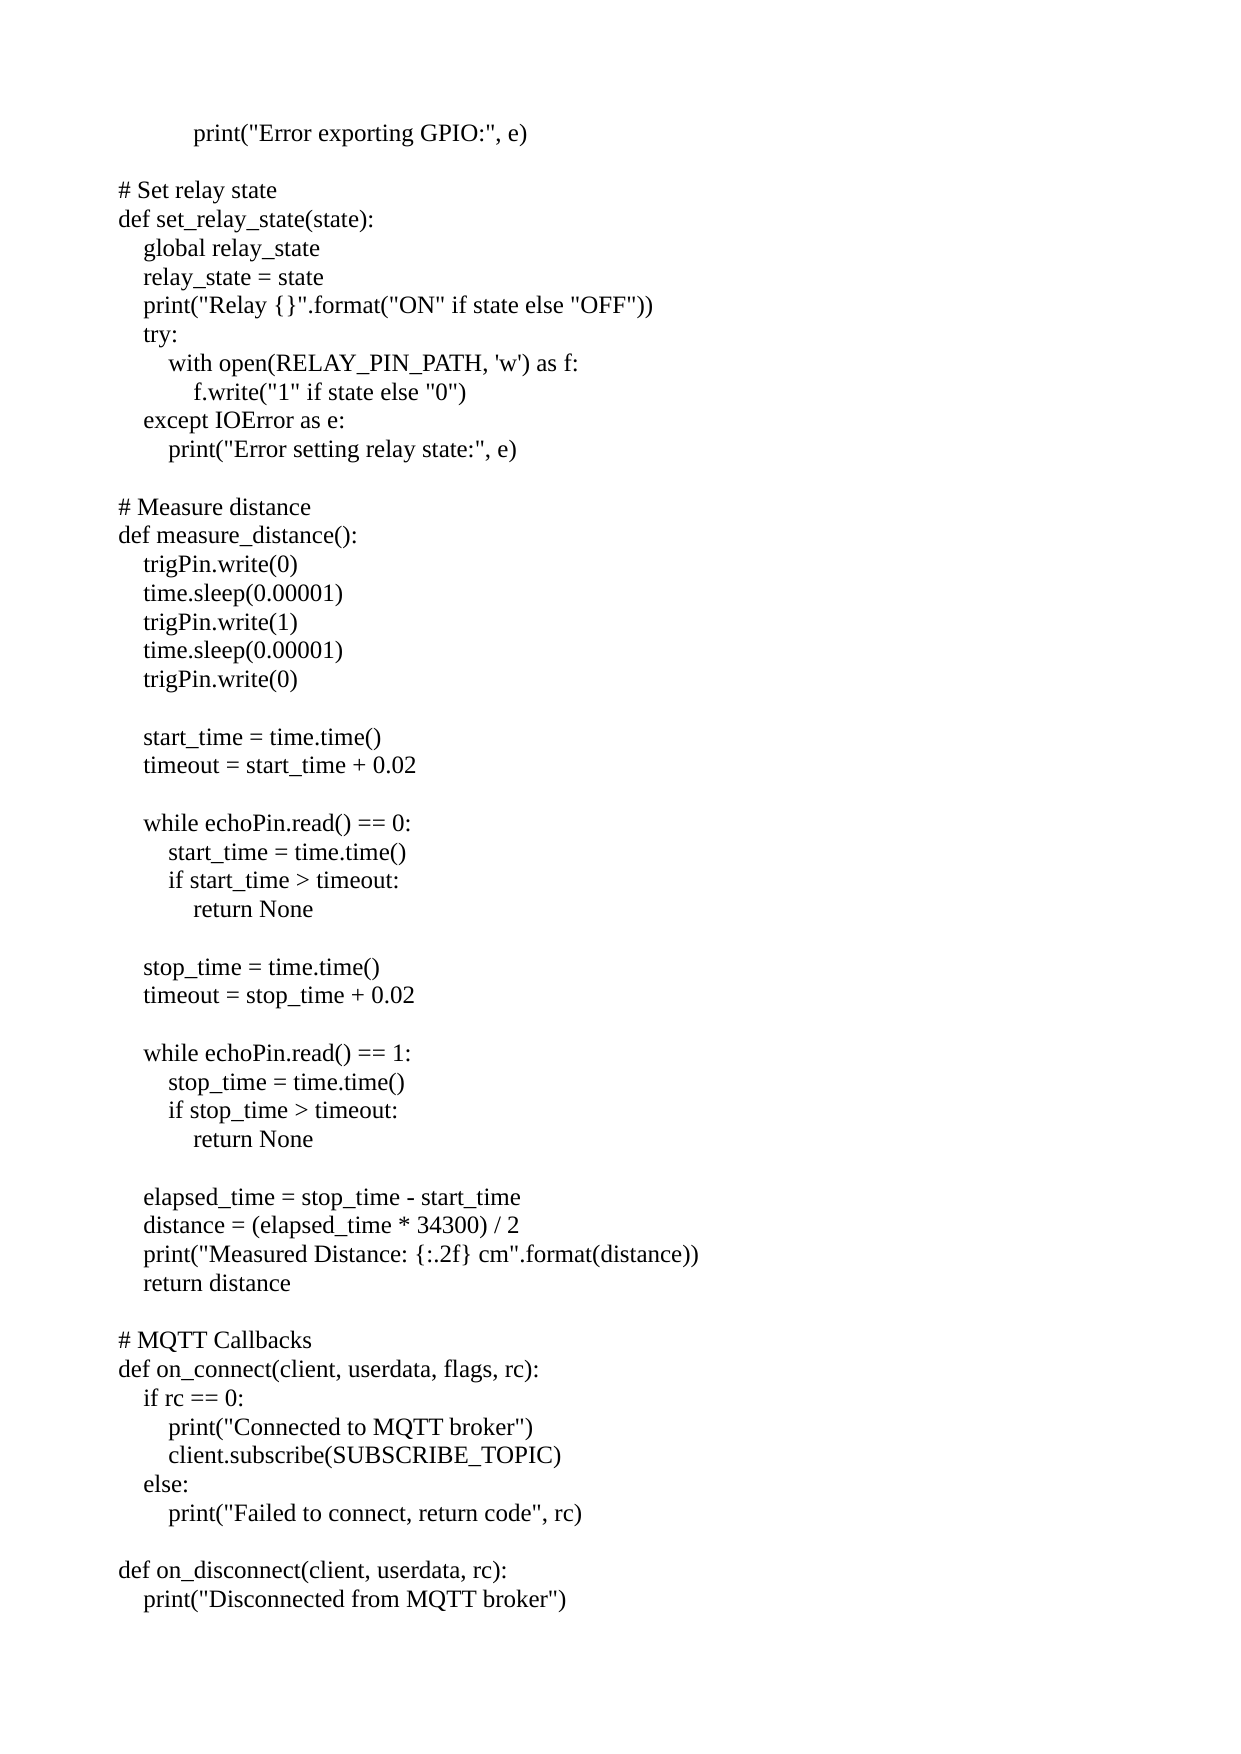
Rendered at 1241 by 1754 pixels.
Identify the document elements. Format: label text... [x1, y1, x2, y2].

text return None [118, 1124, 1122, 1153]
text return None [118, 894, 1122, 923]
text trigPin.write(0) [118, 664, 1122, 693]
text print("Disconnected from MQTT broker") [118, 1584, 1122, 1613]
text def on_disconnect(client, userdata, rc): [118, 1556, 1122, 1584]
text except IOError as e: [118, 406, 1122, 434]
text timeout = start_time + 0.02 [118, 751, 1122, 779]
text print("Error exporting GPIO:", e) [118, 118, 1122, 147]
text distance = (elapsed_time * 34300) / 2 [118, 1211, 1122, 1239]
text relay_state = state [118, 262, 1122, 291]
text print("Measured Distance: {:.2f} cm".format(distance)) [118, 1239, 1122, 1268]
text def measure_distance(): [118, 521, 1122, 549]
text trigPin.write(1) [118, 607, 1122, 636]
text return distance [118, 1268, 1122, 1297]
text print("Connected to MQTT broker") [118, 1412, 1122, 1441]
text # MQTT Callbacks [118, 1326, 1122, 1354]
text print("Failed to connect, return code", rc) [118, 1498, 1122, 1527]
text time.sleep(0.00001) [118, 578, 1122, 607]
text def on_connect(client, userdata, flags, rc): [118, 1354, 1122, 1383]
text stop_time = time.time() [118, 1067, 1122, 1096]
text else: [118, 1469, 1122, 1498]
text print("Error setting relay state:", e) [118, 434, 1122, 463]
text elapsed_time = stop_time - start_time [118, 1182, 1122, 1211]
text # Measure distance [118, 492, 1122, 521]
text # Set relay state [118, 176, 1122, 204]
text f.write("1" if state else "0") [118, 377, 1122, 406]
text if start_time > timeout: [118, 866, 1122, 894]
text def set_relay_state(state): [118, 204, 1122, 233]
text while echoPin.read() == 0: [118, 808, 1122, 837]
text while echoPin.read() == 1: [118, 1038, 1122, 1067]
text start_time = time.time() [118, 837, 1122, 866]
text time.sleep(0.00001) [118, 636, 1122, 664]
text client.subscribe(SUBSCRIBE_TOPIC) [118, 1441, 1122, 1469]
text trigPin.write(0) [118, 549, 1122, 578]
text stop_time = time.time() [118, 952, 1122, 981]
text timeout = stop_time + 0.02 [118, 981, 1122, 1009]
text start_time = time.time() [118, 722, 1122, 751]
text if rc == 0: [118, 1383, 1122, 1412]
text if stop_time > timeout: [118, 1096, 1122, 1124]
text try: [118, 319, 1122, 348]
text print("Relay {}".format("ON" if state else "OFF")) [118, 291, 1122, 319]
text global relay_state [118, 233, 1122, 262]
text with open(RELAY_PIN_PATH, 'w') as f: [118, 348, 1122, 377]
